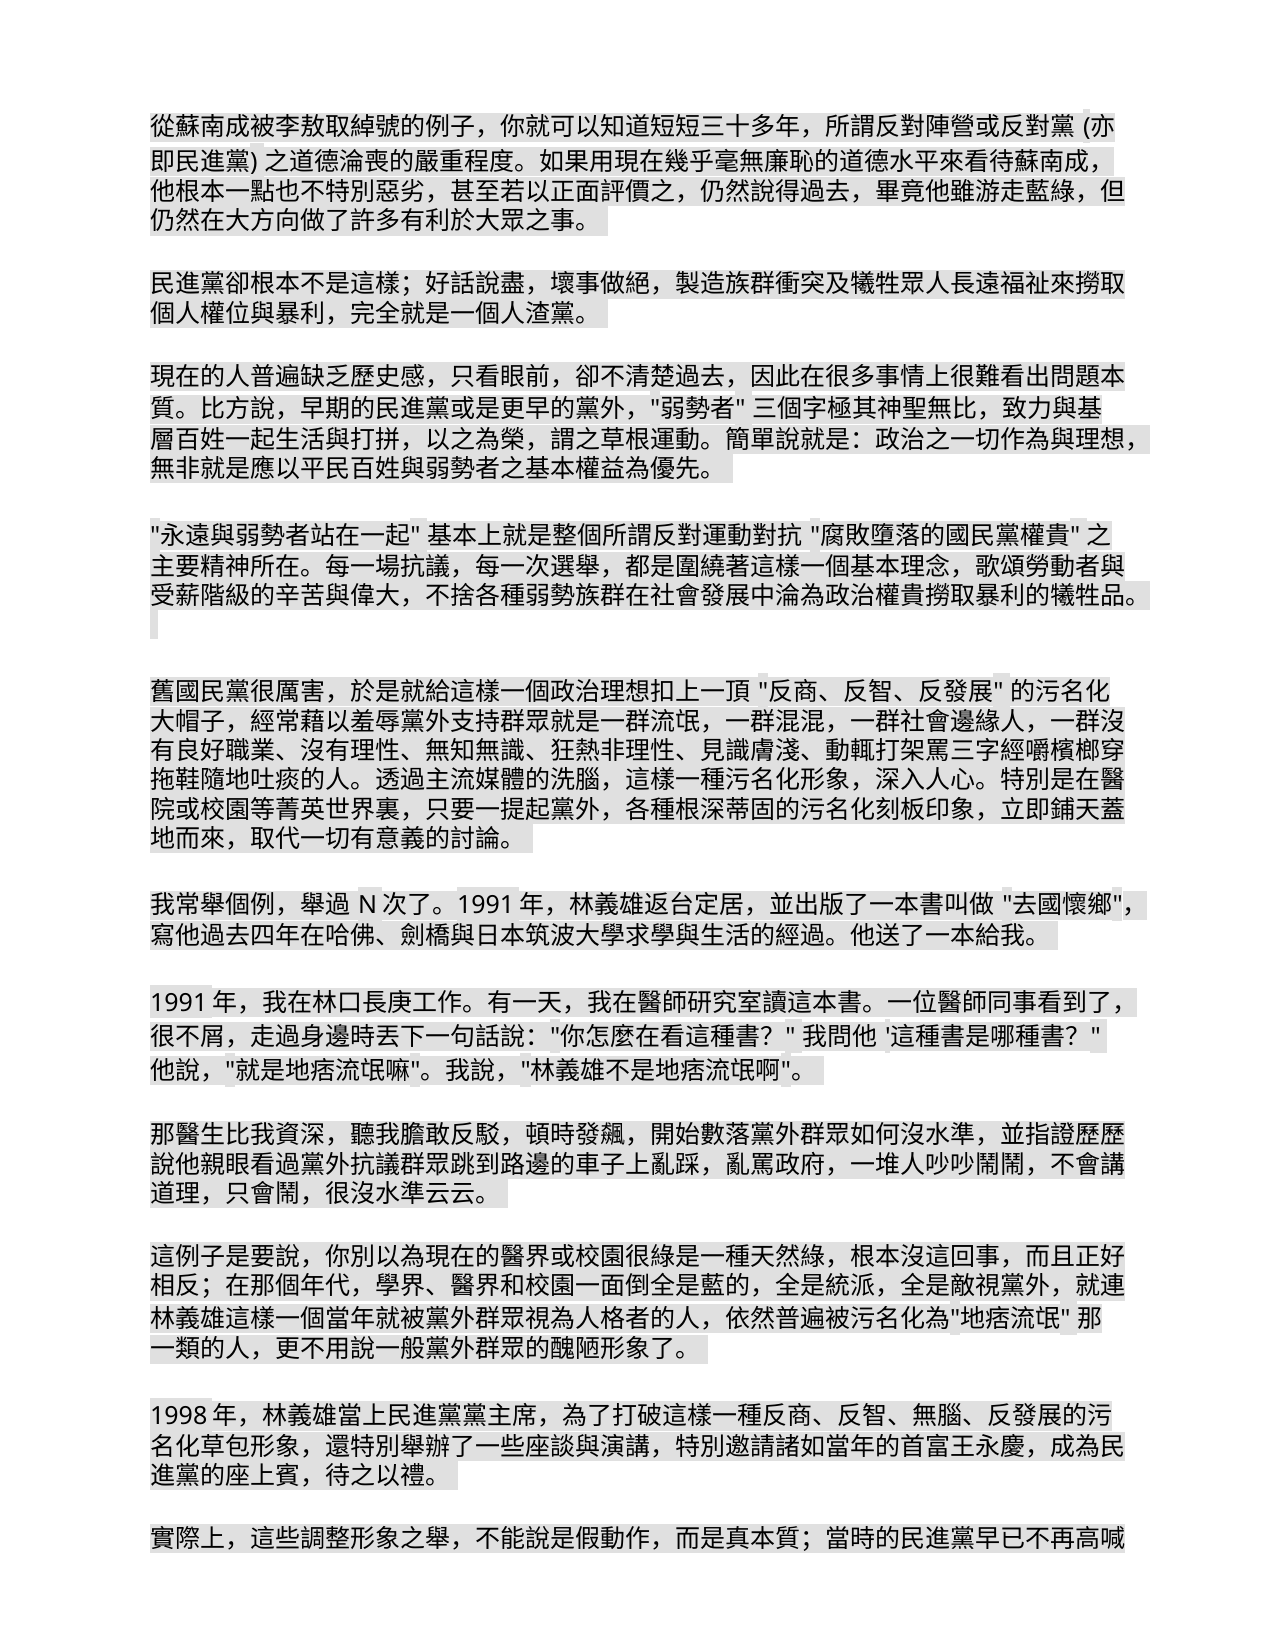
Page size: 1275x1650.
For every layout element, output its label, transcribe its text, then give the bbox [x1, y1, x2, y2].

text 卡韓政變 (127)：從前，有個民進黨 陳真 2019. 07. 29. 從前，有個台南市長叫蘇南成，參選之前是國民黨，參選時因為沒被提名，搖身一變，變成 "黨外"，大罵國民黨；選上之後，居然又變回國民黨；後來深獲蔣經國賞識，派來高雄當市長 (那時候院轄市市長採直接官派)；翻雲覆雨，言行反覆，一下說這樣，一下說那樣，李敖因此給他封了一個很難聽的外號。 蘇南成當選台南市長時應該差不多是1977年，我剛念國中，常跑去聽演講，幾乎每一場都參加；萬人空巷，眾人情緒沸騰。至於講了些什麼，我只記得一些關鍵字，其中之一就是 "疼惜咱賺食人"(台語 "照顧咱們勞動者" 之意)，把國民黨講得像個人渣黨似的。我還記得投票前夕，蘇南成揚言，如果國民黨膽敢做票，就要帶領大家去火燒國民黨台南市黨部。 兩年後，1979年，發生美麗島事件，黨外人士被一網打盡，唯有蘇南成等極少數人安然無恙。不但安然無恙，蘇南成還痛罵美麗島人士為 "暴徒"。不久之後，重回國民黨，官位從此步步高升。後來，綠營崛起，阿扁上台，蘇南成又變成綠的了。忽藍忽綠，進進出出，令人眼花撩亂。 這還沒什麼。最不可思議的是，就如同阿扁，蘇南成選前三句不離 "關心咱賺食人"，"永遠要和弱勢者站在一起"，"對抗腐敗的國民黨"，選後卻開始打壓弱勢，"整頓" 攤販，視其基本生計如無物，強制遷移民族路夜市，並且重新加入 "腐敗墮落的國民黨"。 從其言行，你就能理解為何李敖封他是 "台灣第一不要臉"。李敖說： 「蘇南成出身國民黨又出賣國民黨，投身黨外又出賣黨外，側身黑社會又出賣黑社會，十多年下來，又回頭重啃國民黨的一對隆乳，有奶就是娘的表演『浪子回頭』...他的當選，象徵著國民黨的沒落、黨外的沒落、和現實主義的抬頭」。 不過，蘇南成若地下有知，肯定會覺得很不公平，就連我也沒法認同李敖對他的惡評，因其所作所為跟後來的民進黨哪能相比？民進黨的卑鄙與貪婪，千百萬倍都不只。蘇南成好歹還戮力從公 (成立 "馬上辦中心" 及夜間辦公等等)，而且應該 "還算清廉" (但我不確定)。而如今的整個民進黨，一切作為可以用三個詞來概括，一是大撈特撈，二是無所不騙，三是雞犬昇天；吃相非常難看，毫無廉恥。尤有甚者，每天炒作仇中反華與兩岸衝突來騙選票，一到選舉就是抹黑造謠出奧步，基本上就是一個犯罪集團。 從蘇南成被李敖取綽號的例子，你就可以知道短短三十多年，所謂反對陣營或反對黨 (亦即民進黨) 之道德淪喪的嚴重程度。如果用現在幾乎毫無廉恥的道德水平來看待蘇南成，他根本一點也不特別惡劣，甚至若以正面評價之，仍然說得過去，畢竟他雖游走藍綠，但仍然在大方向做了許多有利於大眾之事。 民進黨卻根本不是這樣；好話說盡，壞事做絕，製造族群衝突及犧牲眾人長遠福祉來撈取個人權位與暴利，完全就是一個人渣黨。 現在的人普遍缺乏歷史感，只看眼前，卻不清楚過去，因此在很多事情上很難看出問題本質。比方說，早期的民進黨或是更早的黨外，"弱勢者" 三個字極其神聖無比，致力與基層百姓一起生活與打拼，以之為榮，謂之草根運動。簡單說就是：政治之一切作為與理想，無非就是應以平民百姓與弱勢者之基本權益為優先。 "永遠與弱勢者站在一起" 基本上就是整個所謂反對運動對抗 "腐敗墮落的國民黨權貴" 之主要精神所在。每一場抗議，每一次選舉，都是圍繞著這樣一個基本理念，歌頌勞動者與受薪階級的辛苦與偉大，不捨各種弱勢族群在社會發展中淪為政治權貴撈取暴利的犧牲品。 舊國民黨很厲害，於是就給這樣一個政治理想扣上一頂 "反商、反智、反發展" 的污名化大帽子，經常藉以羞辱黨外支持群眾就是一群流氓，一群混混，一群社會邊緣人，一群沒有良好職業、沒有理性、無知無識、狂熱非理性、見識膚淺、動輒打架罵三字經嚼檳榔穿拖鞋隨地吐痰的人。透過主流媒體的洗腦，這樣一種污名化形象，深入人心。特別是在醫院或校園等菁英世界裏，只要一提起黨外，各種根深蒂固的污名化刻板印象，立即鋪天蓋地而來，取代一切有意義的討論。 我常舉個例，舉過 N次了。1991年，林義雄返台定居，並出版了一本書叫做 "去國懷鄉"，寫他過去四年在哈佛、劍橋與日本筑波大學求學與生活的經過。他送了一本給我。 1991年，我在林口長庚工作。有一天，我在醫師研究室讀這本書。一位醫師同事看到了，很不屑，走過身邊時丟下一句話說："你怎麼在看這種書？" 我問他 '這種書是哪種書？" 他說，"就是地痞流氓嘛"。我說，"林義雄不是地痞流氓啊"。 那醫生比我資深，聽我膽敢反駁，頓時發飆，開始數落黨外群眾如何沒水準，並指證歷歷說他親眼看過黨外抗議群眾跳到路邊的車子上亂踩，亂罵政府，一堆人吵吵鬧鬧，不會講道理，只會鬧，很沒水準云云。 這例子是要說，你別以為現在的醫界或校園很綠是一種天然綠，根本沒這回事，而且正好相反；在那個年代，學界、醫界和校園一面倒全是藍的，全是統派，全是敵視黨外，就連林義雄這樣一個當年就被黨外群眾視為人格者的人，依然普遍被污名化為"地痞流氓" 那一類的人，更不用說一般黨外群眾的醜陋形象了。 1998年，林義雄當上民進黨黨主席，為了打破這樣一種反商、反智、無腦、反發展的污名化草包形象，還特別舉辦了一些座談與演講，特別邀請諸如當年的首富王永慶，成為民進黨的座上賓，待之以禮。 實際上，這些調整形象之舉，不能說是假動作，而是真本質；當時的民進黨早已不再高喊什麼 "永遠與弱勢者站在一起"，也不再高歌弱勢者與勞動者的偉大、無辜與神聖，而是開始投入資本家的懷抱，與國民黨爭相與之結盟與掛勾。 我要說的是，歷史真的很像月經，每隔一段時間就來回折磨一趟，時下的綠營與綠媒及一堆無恥文人與政客包括柯文哲、呂秀蓮等等等，居然每天醜化韓流與韓國瑜，把他們打成草包、非理性、土包子等等等，那樣一種醜化方式，完全就是當年舊國民黨醜化黨外群眾的翻版，自命高尚，對於基層民眾非常不屑。 大家能理解這裏頭的問題吧，一個以弱勢者及平民百姓代言人自居、做為一種政治理想的政黨，短短十幾二十年內，居然搖身一變，變成以高尚者及菁英自居，蔑視、醜化平民百姓為草包、低級、下流、無知、土包子、魯蛇、非理性等等等。比方說，呂秀蓮前些天很不屑地嘲笑說：「人生的魯蛇全靠向韓國瑜」，柯文哲那個無恥混蛋講話就更難聽了，不提此人也罷。 如果你還是無法理解這樣一種卑鄙的轉變，那就不妨想像有一天，比方說若干年後，韓國瑜突然穿西裝打領帶，出入名貴轎車，身上全是名牌，講話官腔官調，然後高高在上地嘲笑對手的支持者是沒水準的人生魯蛇、是低文化、沒知識、不會講理的草包與土包子，你心裏會做何感想？ [150, 75, 1125, 1553]
